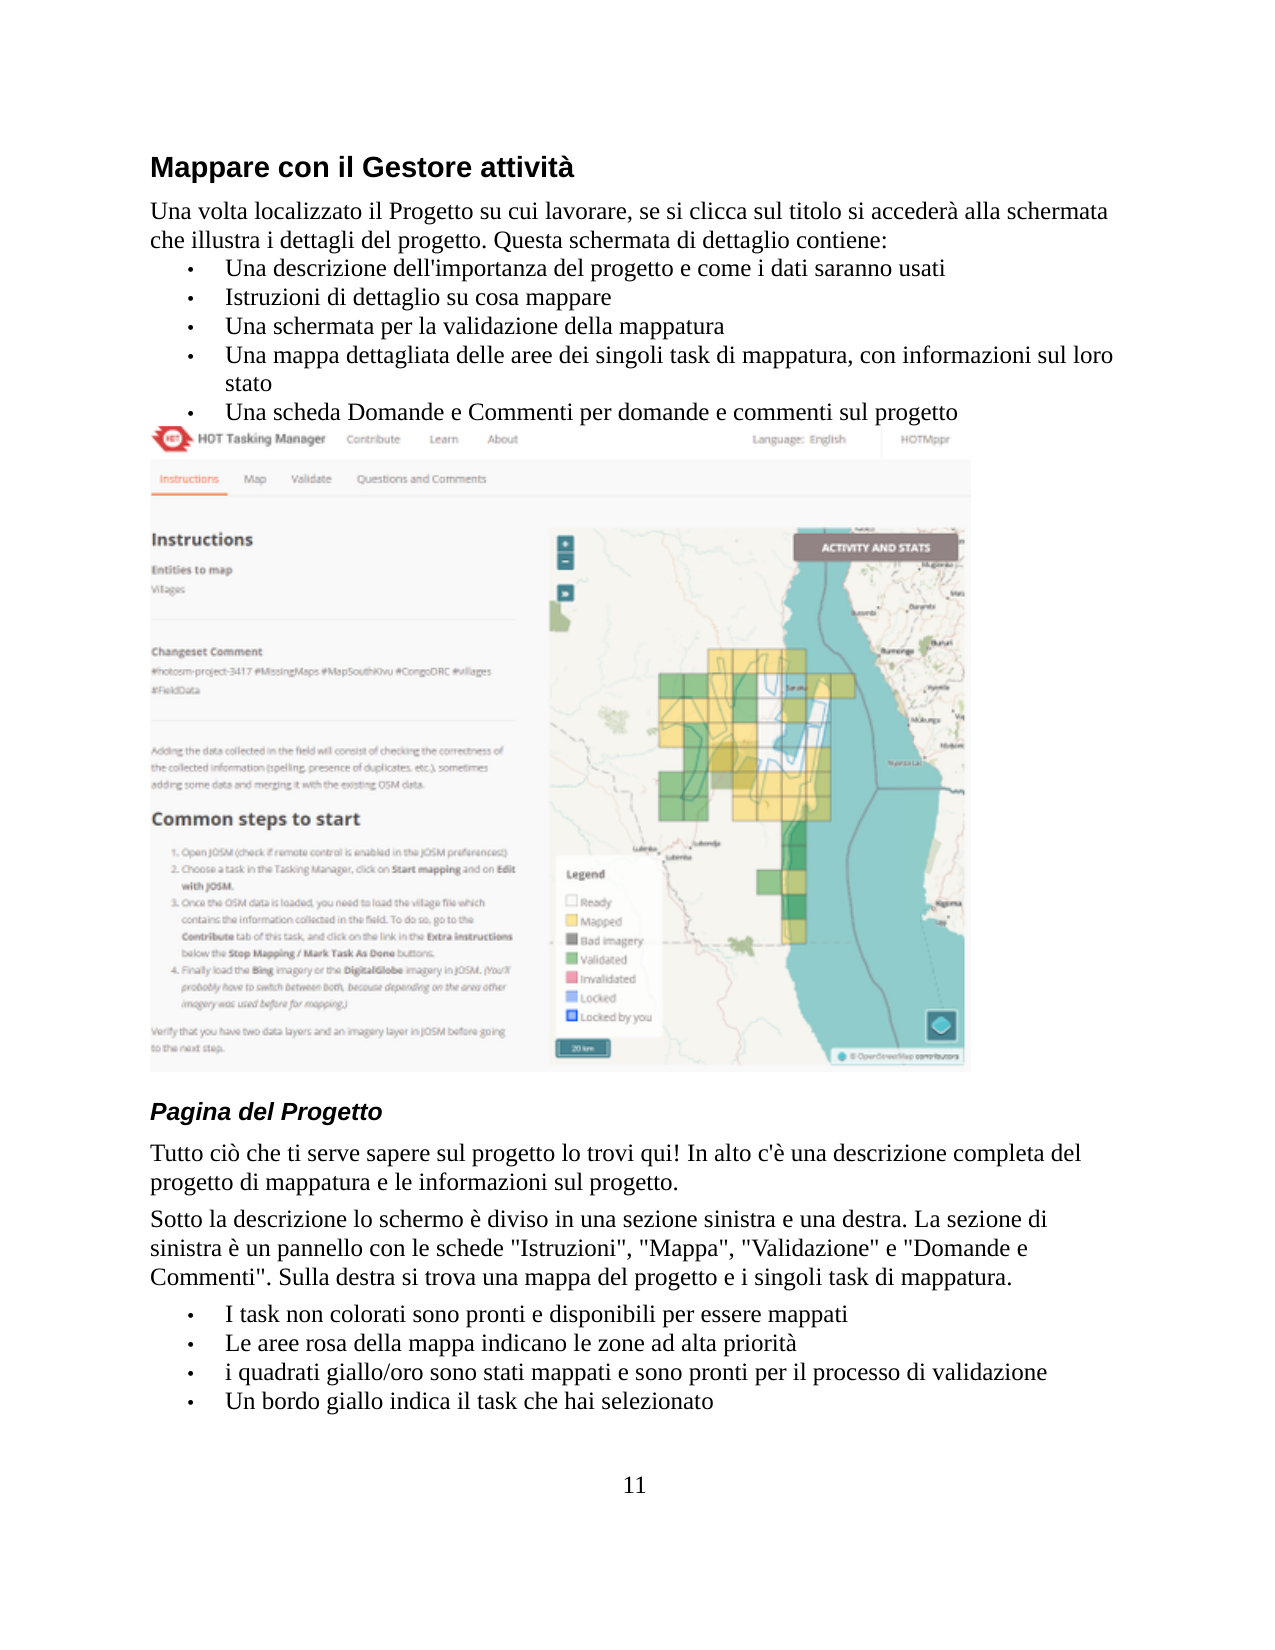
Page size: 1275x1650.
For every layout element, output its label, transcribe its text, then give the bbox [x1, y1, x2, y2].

list Un bordo giallo indica il task che hai selezionato [187, 1386, 1125, 1414]
list I task non colorati sono pronti e disponibili per essere mappati [187, 1299, 1125, 1328]
list Una descrizione dell'importanza del progetto e come i dati saranno usati [187, 253, 1125, 282]
text Una volta localizzato il Progetto su cui lavorare, se si clicca sul titolo si accederà alla schermata che illustra i dettagli del progetto. Questa schermata di dettaglio contiene: [150, 196, 1125, 253]
subtitle Mappare con il Gestore attività [150, 150, 1125, 183]
list Istruzioni di dettaglio su cosa mappare [187, 282, 1125, 311]
list Le aree rosa della mappa indicano le zone ad alta priorità [187, 1328, 1125, 1357]
text Tutto ciò che ti serve sapere sul progetto lo trovi qui! In alto c'è una descrizione completa del progetto di mappatura e le informazioni sul progetto. [150, 1138, 1125, 1195]
picture [150, 426, 971, 1072]
list i quadrati giallo/oro sono stati mappati e sono pronti per il processo di validazione [187, 1357, 1125, 1386]
text Sotto la descrizione lo schermo è diviso in una sezione sinistra e una destra. La sezione di sinistra è un pannello con le schede "Istruzioni", "Mappa", "Validazione" e "Domande e Commenti". Sulla destra si trova una mappa del progetto e i singoli task di mappatura. [150, 1204, 1125, 1291]
list Una schermata per la validazione della mappatura [187, 311, 1125, 340]
list Una mappa dettagliata delle aree dei singoli task di mappatura, con informazioni sul loro stato [187, 340, 1125, 397]
list Una scheda Domande e Commenti per domande e commenti sul progetto [187, 397, 1125, 426]
subtitle Pagina del Progetto [150, 1097, 1125, 1125]
